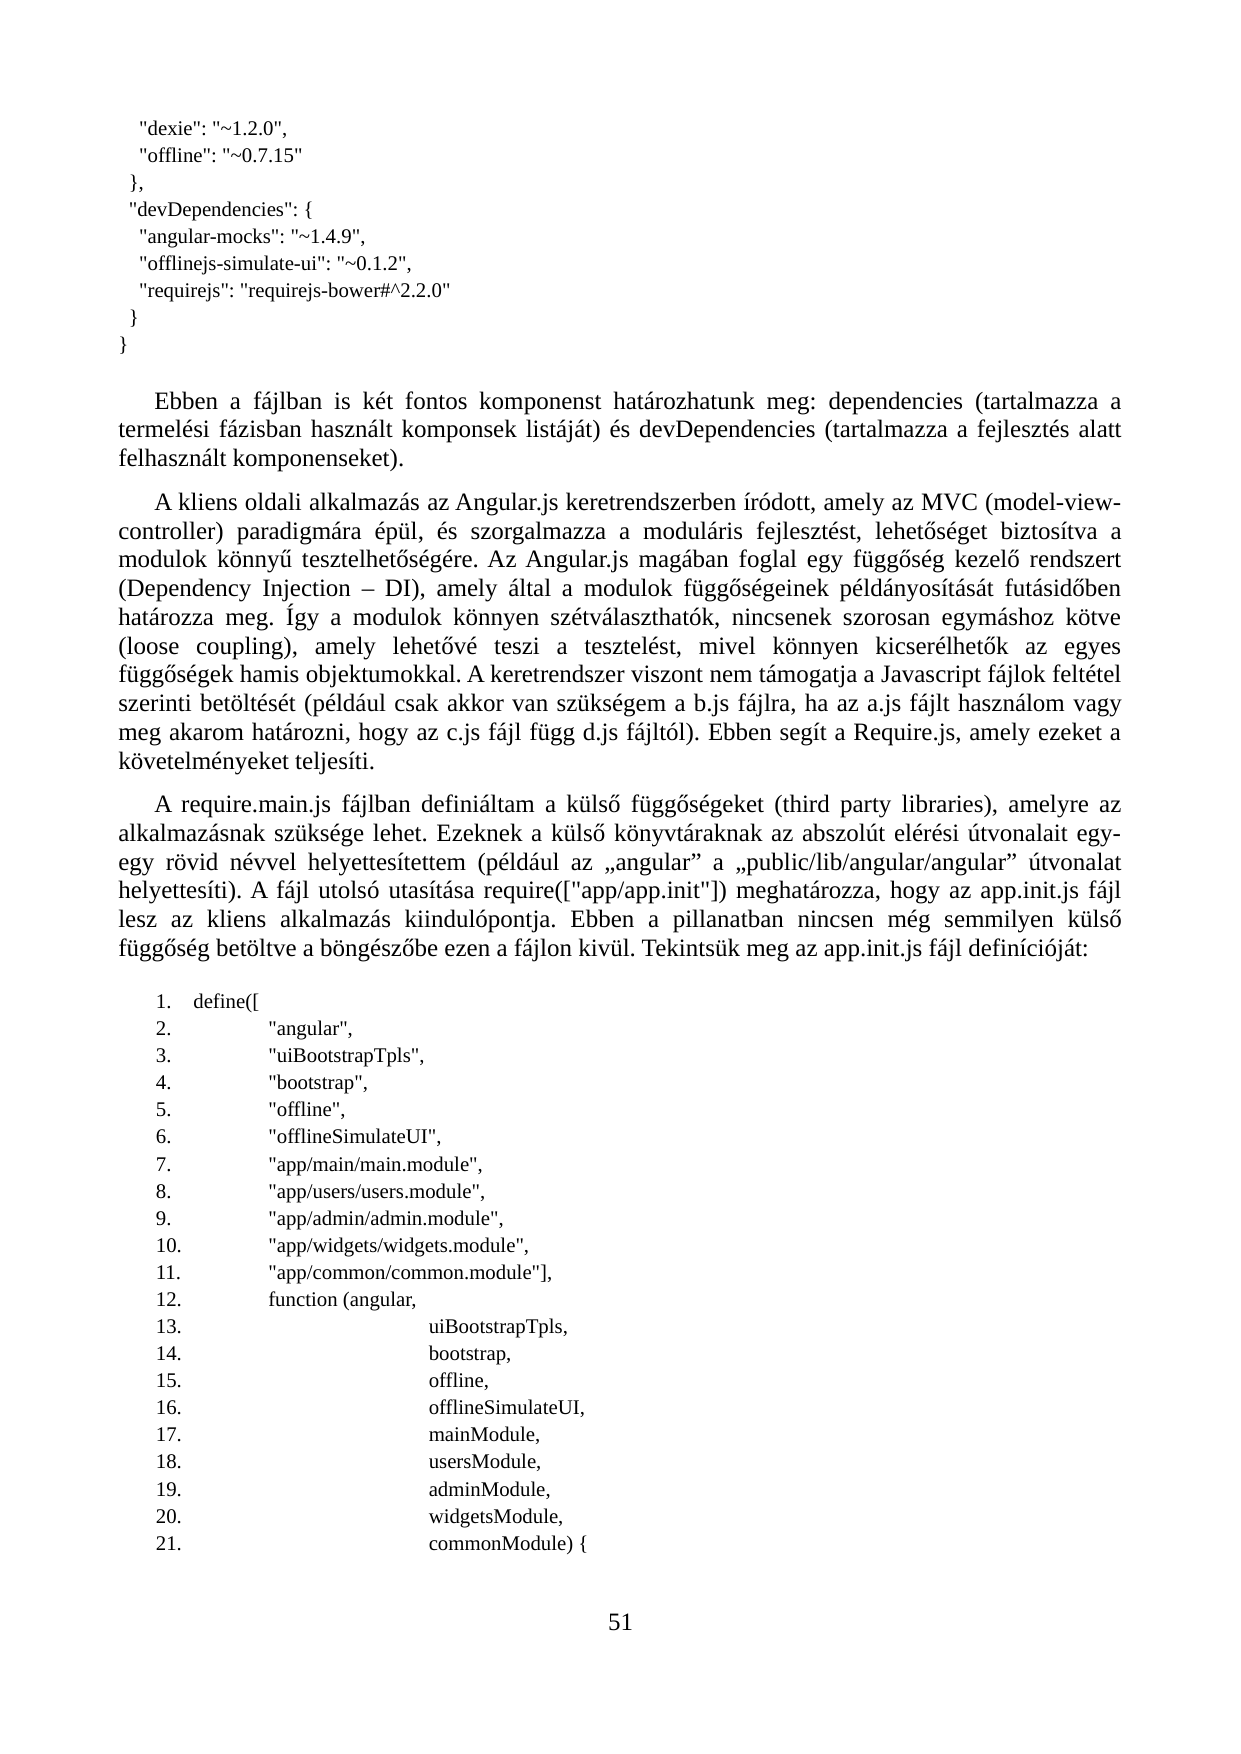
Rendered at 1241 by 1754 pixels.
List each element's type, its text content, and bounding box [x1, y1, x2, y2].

list widgetsModule, [156, 1506, 1122, 1527]
list "offline", [156, 1100, 1122, 1121]
text "dexie": "~1.2.0", [118, 118, 1122, 139]
list usersModule, [156, 1452, 1122, 1473]
text A kliens oldali alkalmazás az Angular.js keretrendszerben íródott, amely az MVC (model-view-controller) paradigmára épül, és szorgalmazza a moduláris fejlesztést, lehetőséget biztosítva a modulok könnyű tesztelhetőségére. Az Angular.js magában foglal egy függőség kezelő rendszert (Dependency Injection – DI), amely által a modulok függőségeinek példányosítását futásidőben határozza meg. Így a modulok könnyen szétválaszthatók, nincsenek szorosan egymáshoz kötve (loose coupling), amely lehetővé teszi a tesztelést, mivel könnyen kicserélhetők az egyes függőségek hamis objektumokkal. A keretrendszer viszont nem támogatja a Javascript fájlok feltétel szerinti betöltését (például csak akkor van szükségem a b.js fájlra, ha az a.js fájlt használom vagy meg akarom határozni, hogy az c.js fájl függ d.js fájltól). Ebben segít a Require.js, amely ezeket a követelményeket teljesíti. [118, 487, 1122, 774]
list bootstrap, [156, 1344, 1122, 1365]
text "offline": "~0.7.15" [118, 145, 1122, 166]
title Ebben a fájlban is két fontos komponenst határozhatunk meg: dependencies (tartalmazza a termelési fázisban használt komponsek listáját) és devDependencies (tartalmazza a fejlesztés alatt felhasznált komponenseket). [118, 386, 1122, 472]
text "offlinejs-simulate-ui": "~0.1.2", [118, 253, 1122, 274]
text "requirejs": "requirejs-bower#^2.2.0" [118, 281, 1122, 302]
text } [118, 308, 1122, 329]
list uiBootstrapTpls, [156, 1317, 1122, 1338]
list "bootstrap", [156, 1073, 1122, 1094]
title A require.main.js fájlban definiáltam a külső függőségeket (third party libraries), amelyre az alkalmazásnak szüksége lehet. Ezeknek a külső könyvtáraknak az abszolút elérési útvonalait egy-egy rövid névvel helyettesítettem (például az „angular” a „public/lib/angular/angular” útvonalat helyettesíti). A fájl utolsó utasítása require(["app/app.init"]) meghatározza, hogy az app.init.js fájl lesz az kliens alkalmazás kiindulópontja. Ebben a pillanatban nincsen még semmilyen külső függőség betöltve a böngészőbe ezen a fájlon kivül. Tekintsük meg az app.init.js fájl definícióját: [118, 789, 1122, 962]
list "app/common/common.module"], [156, 1262, 1122, 1283]
list "app/admin/admin.module", [156, 1208, 1122, 1229]
list commonModule) { [156, 1533, 1122, 1554]
list "app/users/users.module", [156, 1181, 1122, 1202]
text "angular-mocks": "~1.4.9", [118, 226, 1122, 247]
list offlineSimulateUI, [156, 1398, 1122, 1419]
text }, [118, 172, 1122, 193]
text "devDependencies": { [118, 199, 1122, 220]
list mainModule, [156, 1425, 1122, 1446]
list offline, [156, 1371, 1122, 1392]
list "offlineSimulateUI", [156, 1127, 1122, 1148]
list "angular", [156, 1019, 1122, 1040]
list "app/main/main.module", [156, 1154, 1122, 1175]
list define([ [156, 992, 1122, 1013]
list "app/widgets/widgets.module", [156, 1235, 1122, 1256]
list adminModule, [156, 1479, 1122, 1500]
text } [118, 335, 1122, 356]
list function (angular, [156, 1289, 1122, 1311]
list "uiBootstrapTpls", [156, 1046, 1122, 1067]
